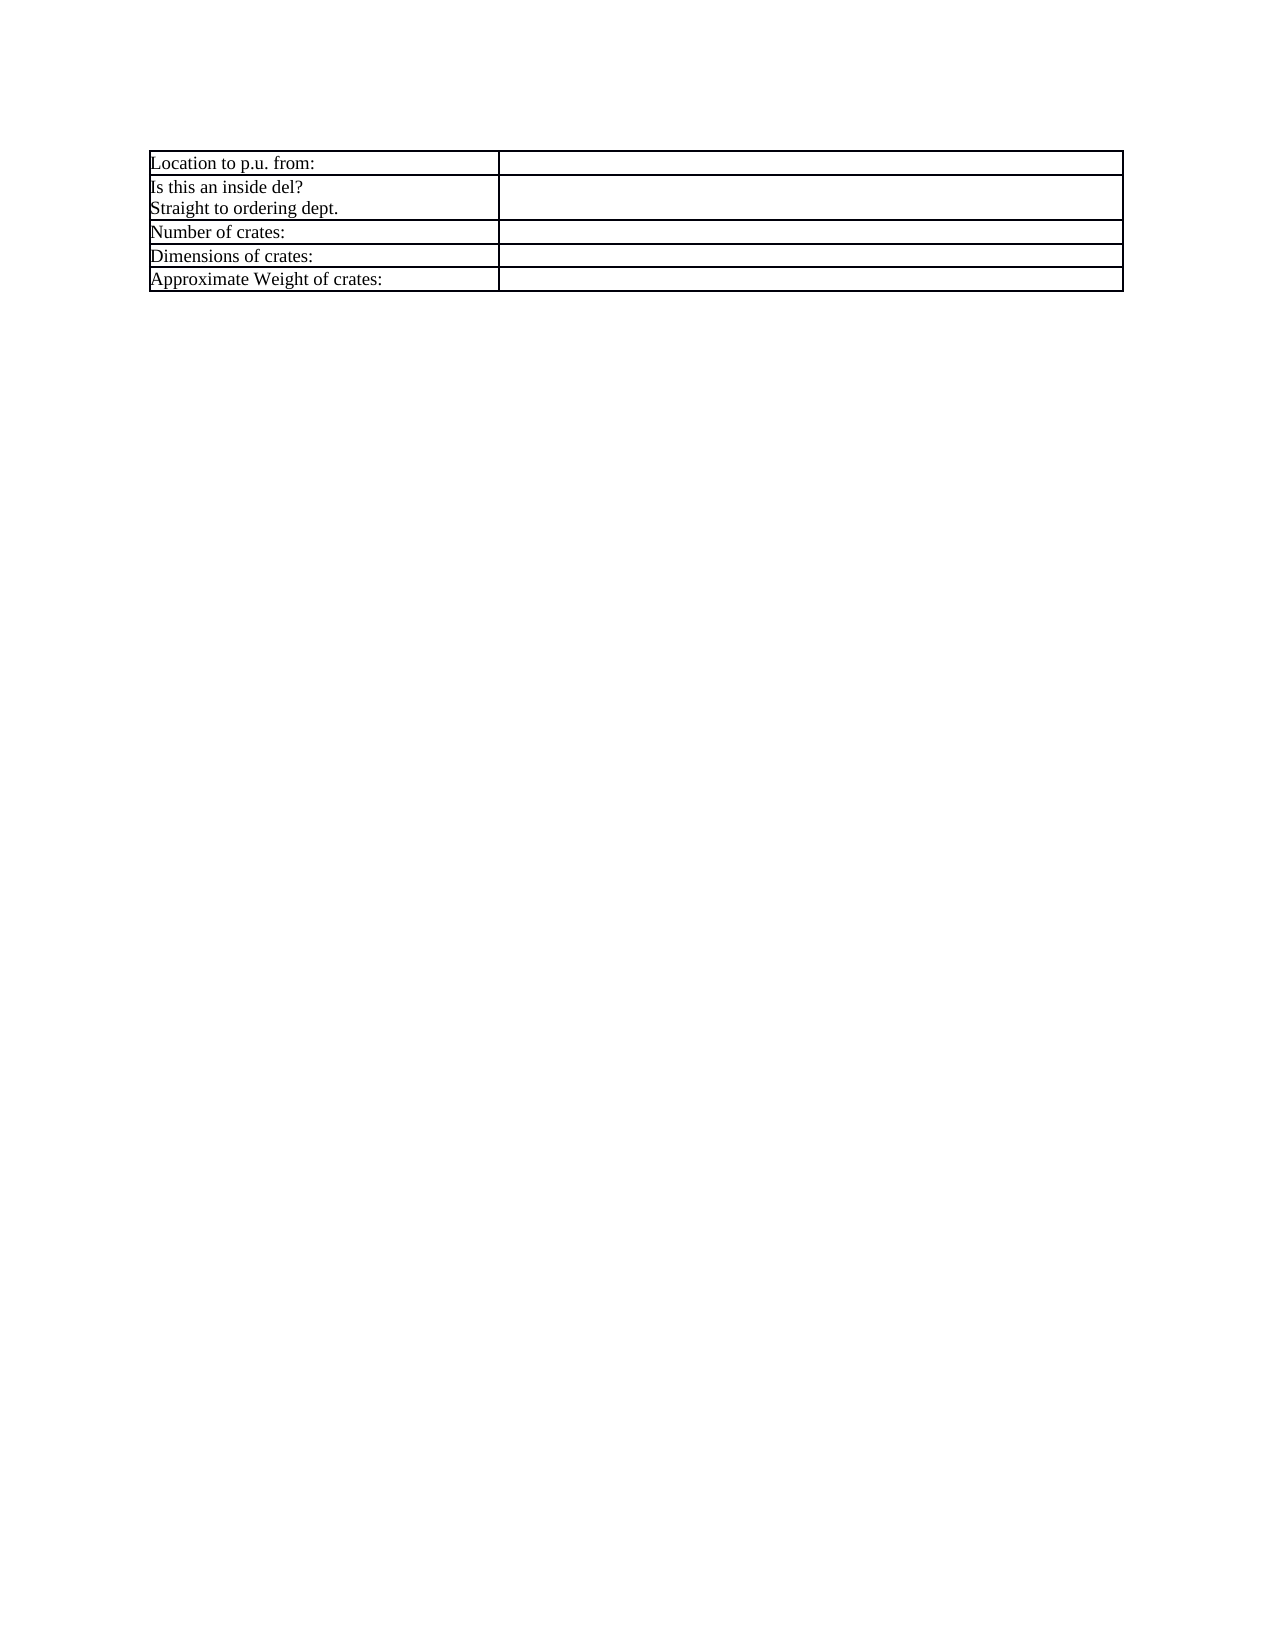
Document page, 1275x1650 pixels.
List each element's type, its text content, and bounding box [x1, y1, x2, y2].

table_cell [500, 221, 1122, 242]
table_cell Is this an inside del? Straight to ordering dept. [151, 176, 498, 219]
table_cell [500, 152, 1122, 174]
table_cell Location to p.u. from: [151, 152, 498, 174]
table_cell [500, 268, 1122, 290]
table_cell Approximate Weight of crates: [151, 268, 498, 290]
table_cell [500, 245, 1122, 266]
table_cell [500, 176, 1122, 219]
table_cell Number of crates: [151, 221, 498, 242]
table_cell Dimensions of crates: [151, 245, 498, 266]
